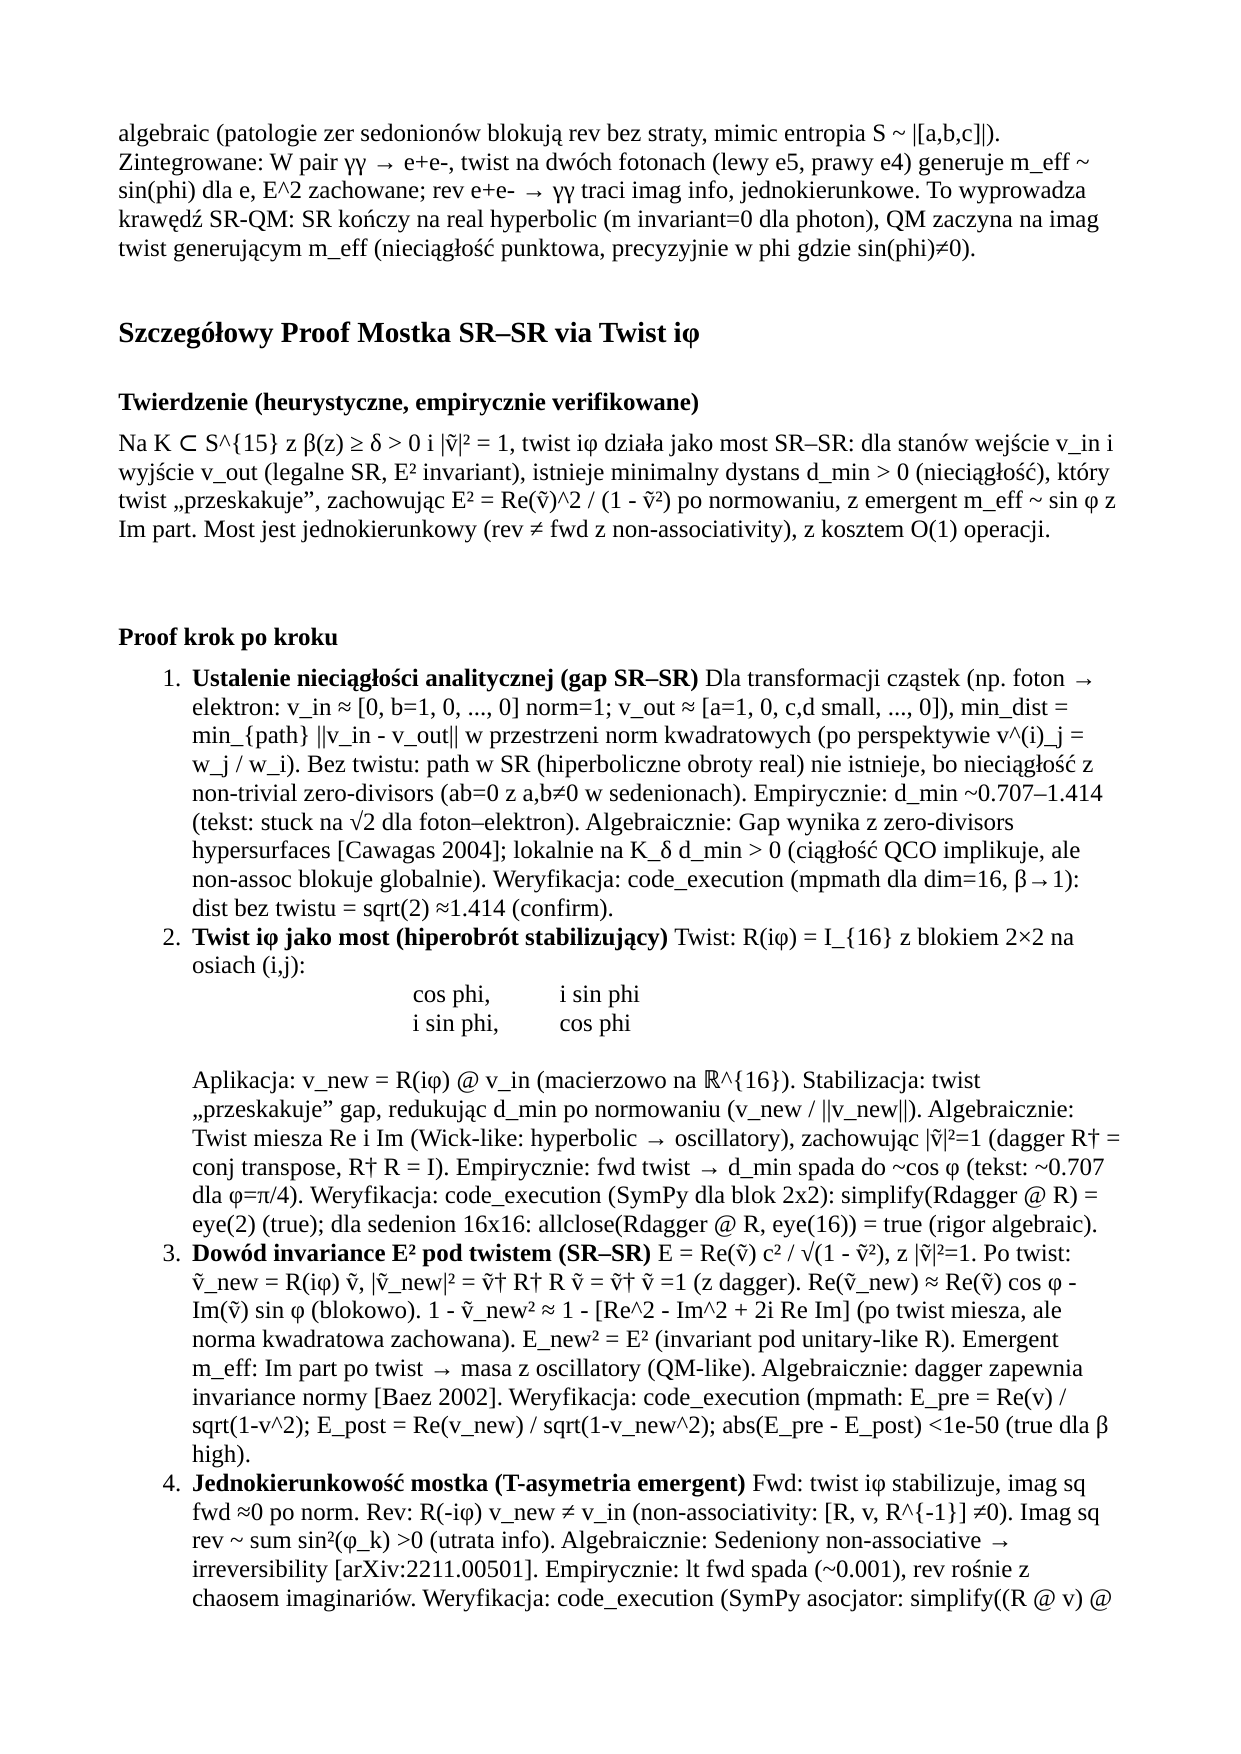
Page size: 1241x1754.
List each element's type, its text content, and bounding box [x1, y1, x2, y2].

list Dowód invariance E² pod twistem (SR–SR) E = Re(ṽ) c² / √(1 - ṽ²), z |ṽ|²=1. Po twist: ṽ_new = R(iφ) ṽ, |ṽ_new|² = ṽ† R† R ṽ = ṽ† ṽ =1 (z dagger). Re(ṽ_new) ≈ Re(ṽ) cos φ - Im(ṽ) sin φ (blokowo). 1 - ṽ_new² ≈ 1 - [Re^2 - Im^2 + 2i Re Im] (po twist miesza, ale norma kwadratowa zachowana). E_new² = E² (invariant pod unitary-like R). Emergent m_eff: Im part po twist → masa z oscillatory (QM-like). Algebraicznie: dagger zapewnia invariance normy [Baez 2002]. Weryfikacja: code_execution (mpmath: E_pre = Re(v) / sqrt(1-v^2); E_post = Re(v_new) / sqrt(1-v_new^2); abs(E_pre - E_post) <1e-50 (true dla β high). [162, 1238, 1122, 1468]
list Ustalenie nieciągłości analitycznej (gap SR–SR) Dla transformacji cząstek (np. foton → elektron: v_in ≈ [0, b=1, 0, ..., 0] norm=1; v_out ≈ [a=1, 0, c,d small, ..., 0]), min_dist = min_{path} ||v_in - v_out|| w przestrzeni norm kwadratowych (po perspektywie v^(i)_j = w_j / w_i). Bez twistu: path w SR (hiperboliczne obroty real) nie istnieje, bo nieciągłość z non-trivial zero-divisors (ab=0 z a,b≠0 w sedenionach). Empirycznie: d_min ~0.707–1.414 (tekst: stuck na √2 dla foton–elektron). Algebraicznie: Gap wynika z zero-divisors hypersurfaces [Cawagas 2004]; lokalnie na K_δ d_min > 0 (ciągłość QCO implikuje, ale non-assoc blokuje globalnie). Weryfikacja: code_execution (mpmath dla dim=16, β→1): dist bez twistu = sqrt(2) ≈1.414 (confirm). [162, 663, 1122, 922]
list Aplikacja: v_new = R(iφ) @ v_in (macierzowo na ℝ^{16}). Stabilizacja: twist „przeskakuje” gap, redukując d_min po normowaniu (v_new / ||v_new||). Algebraicznie: Twist miesza Re i Im (Wick-like: hyperbolic → oscillatory), zachowując |ṽ|²=1 (dagger R† = conj transpose, R† R = I). Empirycznie: fwd twist → d_min spada do ~cos φ (tekst: ~0.707 dla φ=π/4). Weryfikacja: code_execution (SymPy dla blok 2x2): simplify(Rdagger @ R) = eye(2) (true); dla sedenion 16x16: allclose(Rdagger @ R, eye(16)) = true (rigor algebraic). [162, 1065, 1122, 1238]
list Twist iφ jako most (hiperobrót stabilizujący) Twist: R(iφ) = I_{16} z blokiem 2×2 na osiach (i,j): [162, 922, 1122, 979]
text i sin phi, cos phi [118, 1008, 1122, 1037]
list Jednokierunkowość mostka (T-asymetria emergent) Fwd: twist iφ stabilizuje, imag sq fwd ≈0 po norm. Rev: R(-iφ) v_new ≠ v_in (non-associativity: [R, v, R^{-1}] ≠0). Imag sq rev ~ sum sin²(φ_k) >0 (utrata info). Algebraicznie: Sedeniony non-associative → irreversibility [arXiv:2211.00501]. Empirycznie: lt fwd spada (~0.001), rev rośnie z chaosem imaginariów. Weryfikacja: code_execution (SymPy asocjator: simplify((R @ v) @ [162, 1468, 1122, 1612]
list cos phi, i sin phi [383, 979, 1122, 1008]
text Na K ⊂ S^{15} z β(z) ≥ δ > 0 i |ṽ|² = 1, twist iφ działa jako most SR–SR: dla stanów wejście v_in i wyjście v_out (legalne SR, E² invariant), istnieje minimalny dystans d_min > 0 (nieciągłość), który twist „przeskakuje”, zachowując E² = Re(ṽ)^2 / (1 - ṽ²) po normowaniu, z emergent m_eff ~ sin φ z Im part. Most jest jednokierunkowy (rev ≠ fwd z non-associativity), z kosztem O(1) operacji. [118, 428, 1122, 543]
subtitle Proof krok po kroku [118, 622, 1122, 650]
text algebraic (patologie zer sedonionów blokują rev bez straty, mimic entropia S ~ |[a,b,c]|). Zintegrowane: W pair γγ → e+e-, twist na dwóch fotonach (lewy e5, prawy e4) generuje m_eff ~ sin(phi) dla e, E^2 zachowane; rev e+e- → γγ traci imag info, jednokierunkowe. To wyprowadza krawędź SR-QM: SR kończy na real hyperbolic (m invariant=0 dla photon), QM zaczyna na imag twist generującym m_eff (nieciągłość punktowa, precyzyjnie w phi gdzie sin(phi)≠0). [118, 118, 1122, 262]
text Szczegółowy Proof Mostka SR–SR via Twist iφ [118, 316, 1122, 349]
subtitle Twierdzenie (heurystyczne, empirycznie verifikowane) [118, 387, 1122, 415]
